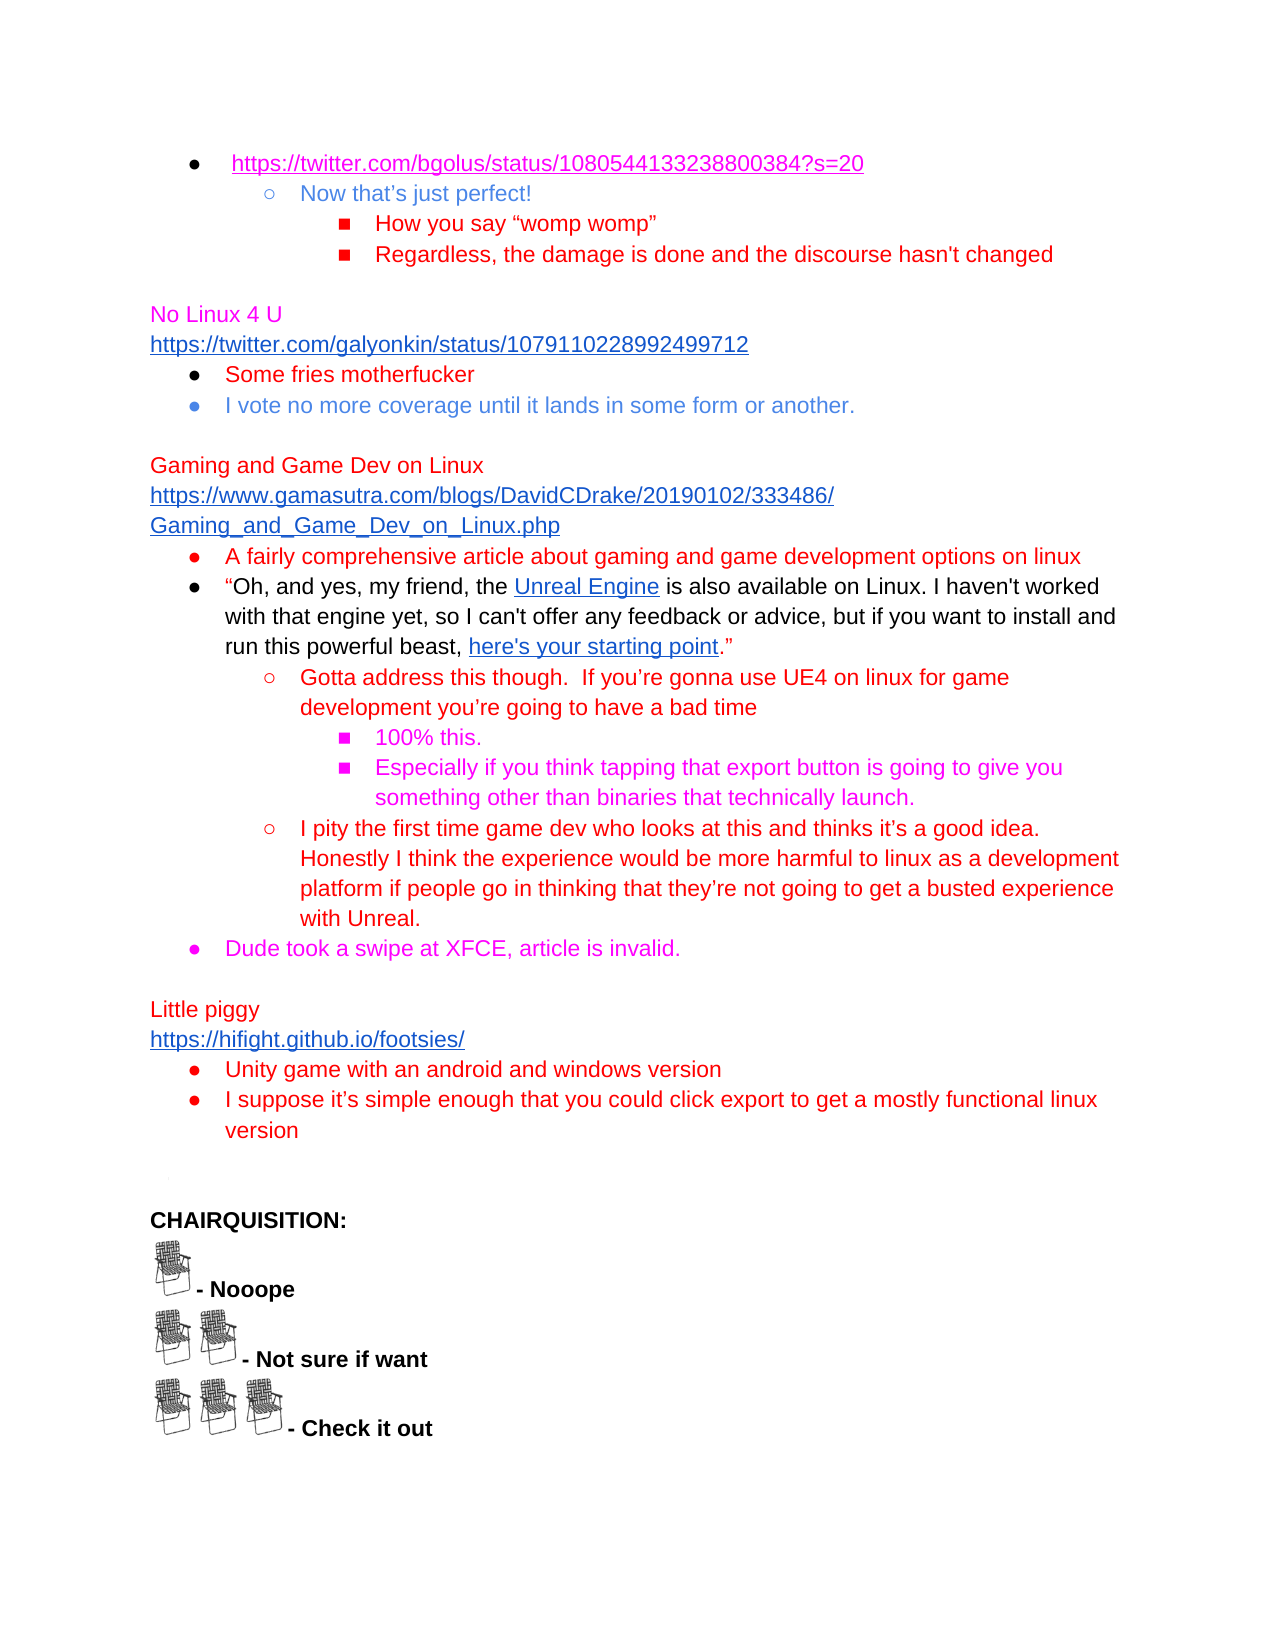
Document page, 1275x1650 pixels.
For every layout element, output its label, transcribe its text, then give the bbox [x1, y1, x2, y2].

text Gaming and Game Dev on Linux [150, 452, 1125, 478]
list I suppose it’s simple enough that you could click export to get a mostly functional linux version [187, 1086, 1125, 1143]
text https://hifight.github.io/footsies/ [150, 1026, 1125, 1052]
text No Linux 4 U [150, 301, 1125, 327]
picture [150, 1375, 288, 1437]
picture [150, 1237, 196, 1298]
text - Not sure if want [150, 1307, 1125, 1372]
list I vote no more coverage until it lands in some form or another. [187, 392, 1125, 418]
list Some fries motherfucker [187, 361, 1125, 388]
list https://twitter.com/bgolus/status/1080544133238800384?s=20 [187, 150, 1125, 176]
list How you say “womp womp” [337, 210, 1125, 237]
list Unity game with an android and windows version [187, 1056, 1125, 1083]
list A fairly comprehensive article about gaming and game development options on linux [187, 543, 1125, 569]
list “Oh, and yes, my friend, the Unreal Engine is also available on Linux. I haven't worked with that engine yet, so I can't offer any feedback or advice, but if you want to install and run this powerful beast, here's your starting point.” [187, 573, 1125, 660]
text - Check it out [150, 1376, 1125, 1441]
list Especially if you think tapping that export button is going to give you something other than binaries that technically launch. [337, 754, 1125, 811]
list I pity the first time game dev who looks at this and thinks it’s a good idea. Honestly I think the experience would be more harmful to linux as a development platform if people go in thinking that they’re not going to get a busted experience with Unreal. [262, 814, 1125, 932]
list Dude took a swipe at XFCE, article is invalid. [187, 935, 1125, 962]
list Gotta address this though. If you’re gonna use UE4 on linux for game development you’re going to have a bad time [262, 663, 1125, 720]
list Regardless, the damage is done and the discourse hasn't changed [337, 241, 1125, 267]
list Now that’s just perfect! [262, 180, 1125, 207]
text Little piggy [150, 996, 1125, 1022]
text https://www.gamasutra.com/blogs/DavidCDrake/20190102/333486/Gaming_and_Game_Dev_on_Linux.php [150, 482, 1125, 539]
text https://twitter.com/galyonkin/status/1079110228992499712 [150, 331, 1125, 358]
text CHAIRQUISITION: - Nooope [150, 1207, 1125, 1303]
picture [150, 1306, 242, 1367]
list 100% this. [337, 724, 1125, 750]
